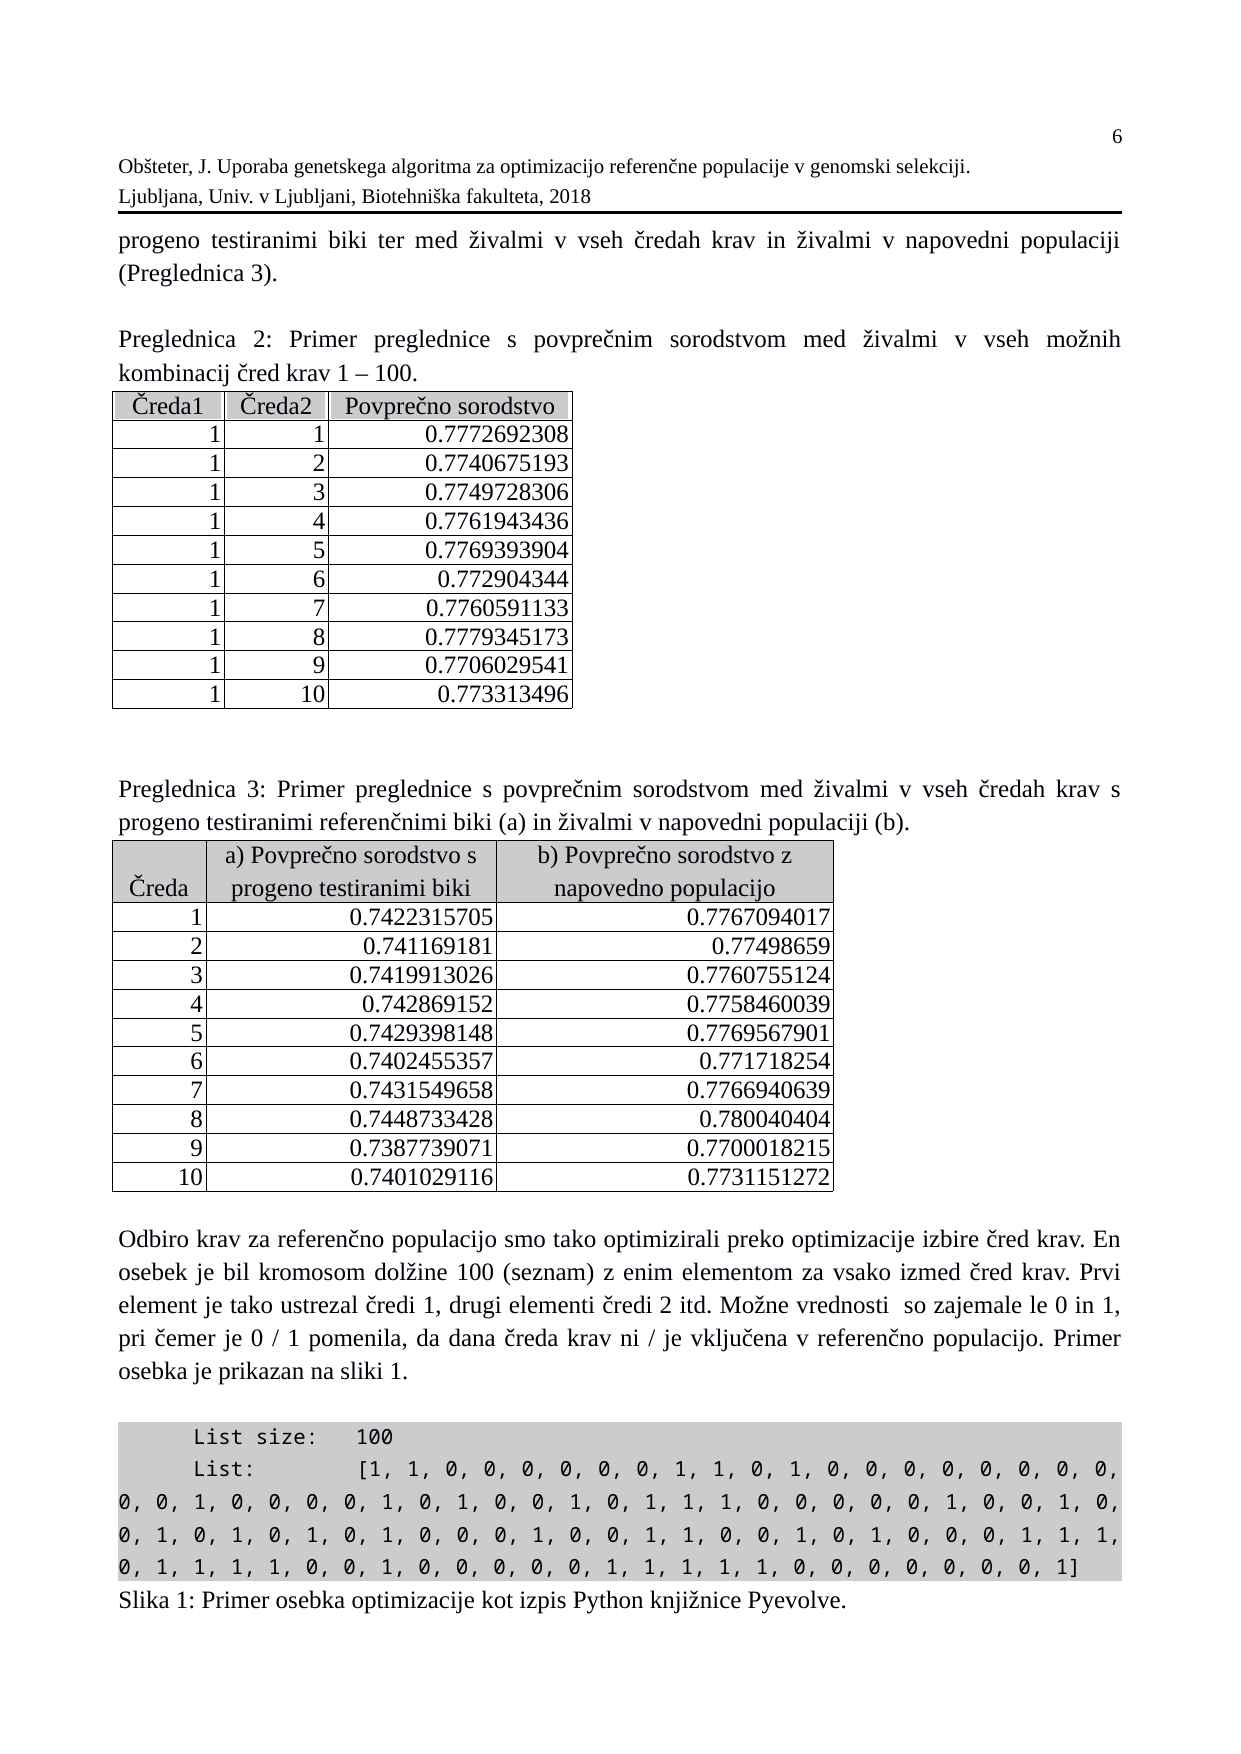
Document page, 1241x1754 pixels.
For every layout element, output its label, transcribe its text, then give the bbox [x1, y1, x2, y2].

table_cell 1 [113, 536, 224, 564]
table_cell 10 [225, 680, 328, 708]
table_cell 1 [113, 507, 224, 535]
table_cell 0.7760755124 [497, 961, 833, 989]
table_cell 1 [113, 421, 224, 448]
table_cell 0.7740675193 [329, 449, 572, 477]
table_cell 7 [225, 594, 328, 621]
table_cell 0.7706029541 [329, 651, 572, 679]
table_cell 1 [113, 651, 224, 679]
table_cell 9 [225, 651, 328, 679]
table_cell 0.7766940639 [497, 1076, 833, 1104]
table_cell 0.7749728306 [329, 478, 572, 506]
table_cell 6 [113, 1047, 206, 1075]
table_cell 0.780040404 [497, 1105, 833, 1133]
table_cell 0.7731151272 [497, 1163, 833, 1191]
table_cell 7 [113, 1076, 206, 1104]
table_cell 3 [225, 478, 328, 506]
table_cell 0.7401029116 [207, 1163, 496, 1191]
table_cell 0.7422315705 [207, 903, 496, 931]
table_cell 0.7419913026 [207, 961, 496, 989]
text List size: 100 [118, 1422, 1122, 1450]
table_cell 5 [113, 1019, 206, 1046]
table_cell 4 [113, 990, 206, 1017]
table_cell 0.77498659 [497, 932, 833, 960]
table_cell 0.7700018215 [497, 1134, 833, 1162]
table_cell 0.771718254 [497, 1047, 833, 1075]
table_cell 0.7769393904 [329, 536, 572, 564]
table_cell 8 [113, 1105, 206, 1133]
text List: [1, 1, 0, 0, 0, 0, 0, 0, 1, 1, 0, 1, 0, 0, 0, 0, 0, 0, 0, 0, 0, 0, 1, 0, 0, 0, 0, 1, 0, 1, 0, 0, 1, 0, 1, 1, 1, 0, 0, 0, 0, 0, 1, 0, 0, 1, 0, 0, 1, 0, 1, 0, 1, 0, 1, 0, 0, 0, 1, 0, 0, 1, 1, 0, 0, 1, 0, 1, 0, 0, 0, 1, 1, 1, 0, 1, 1, 1, 1, 0, 0, 1, 0, 0, 0, 0, 0, 1, 1, 1, 1, 1, 0, 0, 0, 0, 0, 0, 0, 1] [118, 1454, 1122, 1581]
table_cell 5 [225, 536, 328, 564]
table_header a) Povprečno sorodstvo s progeno testiranimi biki [207, 841, 496, 902]
text Preglednica 3: Primer preglednice s povprečnim sorodstvom med živalmi v vseh čredah krav s progeno testiranimi referenčnimi biki (a) in živalmi v napovedni populaciji (b). [118, 774, 1122, 836]
table_cell 6 [225, 565, 328, 593]
table_cell 1 [113, 622, 224, 650]
text progeno testiranimi biki ter med živalmi v vseh čredah krav in živalmi v napovedni populaciji (Preglednica 3). [118, 226, 1122, 287]
table_cell 3 [113, 961, 206, 989]
table_cell 0.7429398148 [207, 1019, 496, 1046]
table_header b) Povprečno sorodstvo z napovedno populacijo [497, 841, 833, 902]
table_cell 0.7402455357 [207, 1047, 496, 1075]
table_cell 2 [113, 932, 206, 960]
table_cell 1 [113, 478, 224, 506]
table_cell 0.742869152 [207, 990, 496, 1017]
table_cell 0.741169181 [207, 932, 496, 960]
table_cell 1 [225, 421, 328, 448]
table_cell 0.7758460039 [497, 990, 833, 1017]
table_cell 1 [113, 680, 224, 708]
table_cell 10 [113, 1163, 206, 1191]
table_cell 1 [113, 449, 224, 477]
table_cell 0.773313496 [329, 680, 572, 708]
table_cell 0.7767094017 [497, 903, 833, 931]
table_cell 2 [225, 449, 328, 477]
table_cell 8 [225, 622, 328, 650]
table_cell 0.7761943436 [329, 507, 572, 535]
table_cell 9 [113, 1134, 206, 1162]
text Odbiro krav za referenčno populacijo smo tako optimizirali preko optimizacije izbire čred krav. En osebek je bil kromosom dolžine 100 (seznam) z enim elementom za vsako izmed čred krav. Prvi element je tako ustrezal čredi 1, drugi elementi čredi 2 itd. Možne vrednosti so zajemale le 0 in 1, pri čemer je 0 / 1 pomenila, da dana čreda krav ni / je vključena v referenčno populacijo. Primer osebka je prikazan na sliki 1. [118, 1224, 1122, 1384]
table_cell 1 [113, 565, 224, 593]
table_cell 0.7448733428 [207, 1105, 496, 1133]
table_cell 0.7769567901 [497, 1019, 833, 1046]
table_cell 0.7772692308 [329, 421, 572, 448]
table_cell 1 [113, 594, 224, 621]
text Slika 1: Primer osebka optimizacije kot izpis Python knjižnice Pyevolve. [118, 1585, 1122, 1614]
table_cell 0.772904344 [329, 565, 572, 593]
table_cell 0.7760591133 [329, 594, 572, 621]
table_cell 4 [225, 507, 328, 535]
table_cell 0.7779345173 [329, 622, 572, 650]
text Preglednica 2: Primer preglednice s povprečnim sorodstvom med živalmi v vseh možnih kombinacij čred krav 1 – 100. [118, 324, 1122, 386]
table_cell 1 [113, 903, 206, 931]
table_cell 0.7387739071 [207, 1134, 496, 1162]
table_cell 0.7431549658 [207, 1076, 496, 1104]
table_header Čreda [113, 841, 206, 902]
